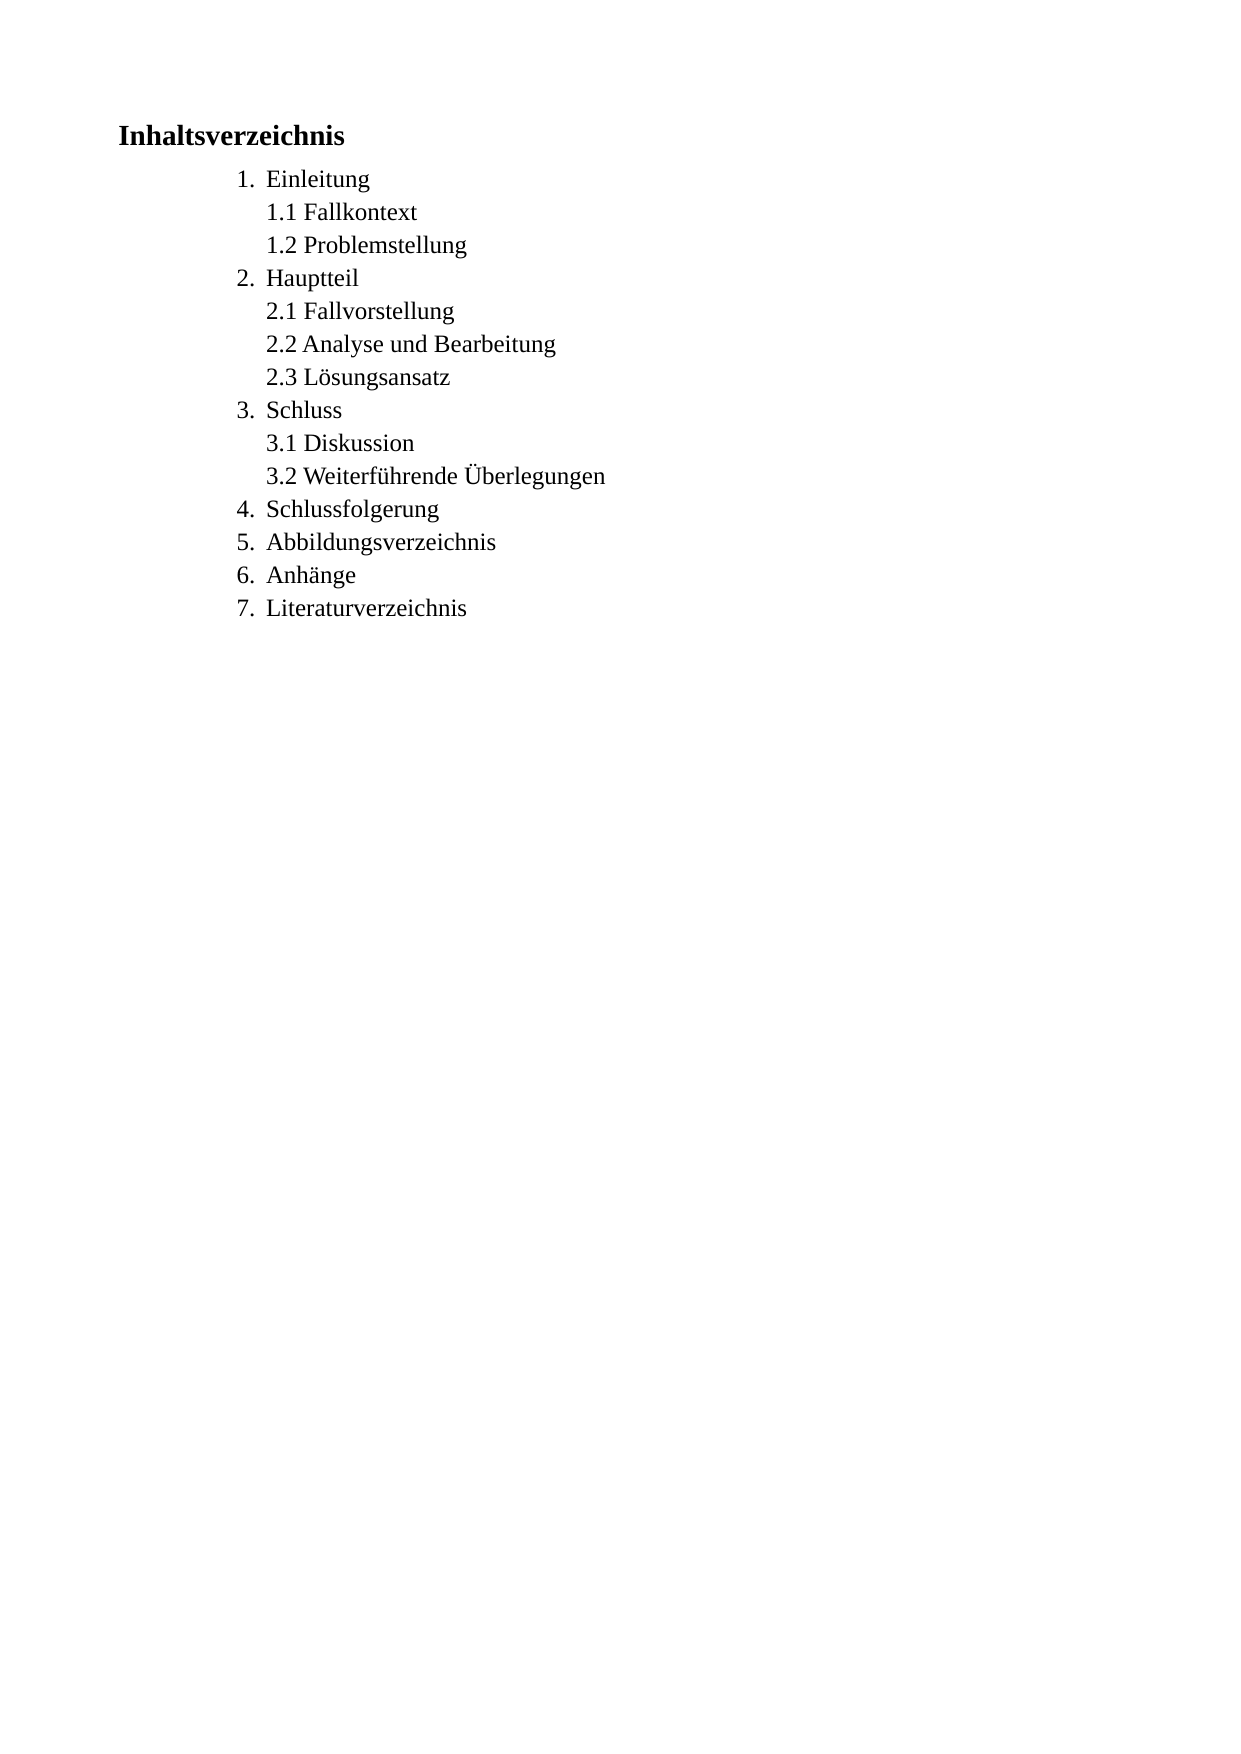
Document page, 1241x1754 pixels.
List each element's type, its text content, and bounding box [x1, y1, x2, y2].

list 1.2 Problemstellung [236, 230, 1122, 259]
list 2.3 Lösungsansatz [236, 362, 1122, 391]
list Abbildungsverzeichnis [236, 527, 1122, 556]
list Schluss [236, 395, 1122, 424]
subtitle Inhaltsverzeichnis [118, 118, 1122, 152]
list 3.2 Weiterführende Überlegungen [236, 461, 1122, 490]
list 2.1 Fallvorstellung [236, 296, 1122, 325]
list Anhänge [236, 560, 1122, 589]
list 1.1 Fallkontext [236, 197, 1122, 226]
list Hauptteil [236, 263, 1122, 292]
list Schlussfolgerung [236, 494, 1122, 523]
list Literaturverzeichnis [236, 593, 1122, 622]
list 3.1 Diskussion [236, 428, 1122, 457]
list 2.2 Analyse und Bearbeitung [236, 329, 1122, 358]
list Einleitung [236, 164, 1122, 193]
